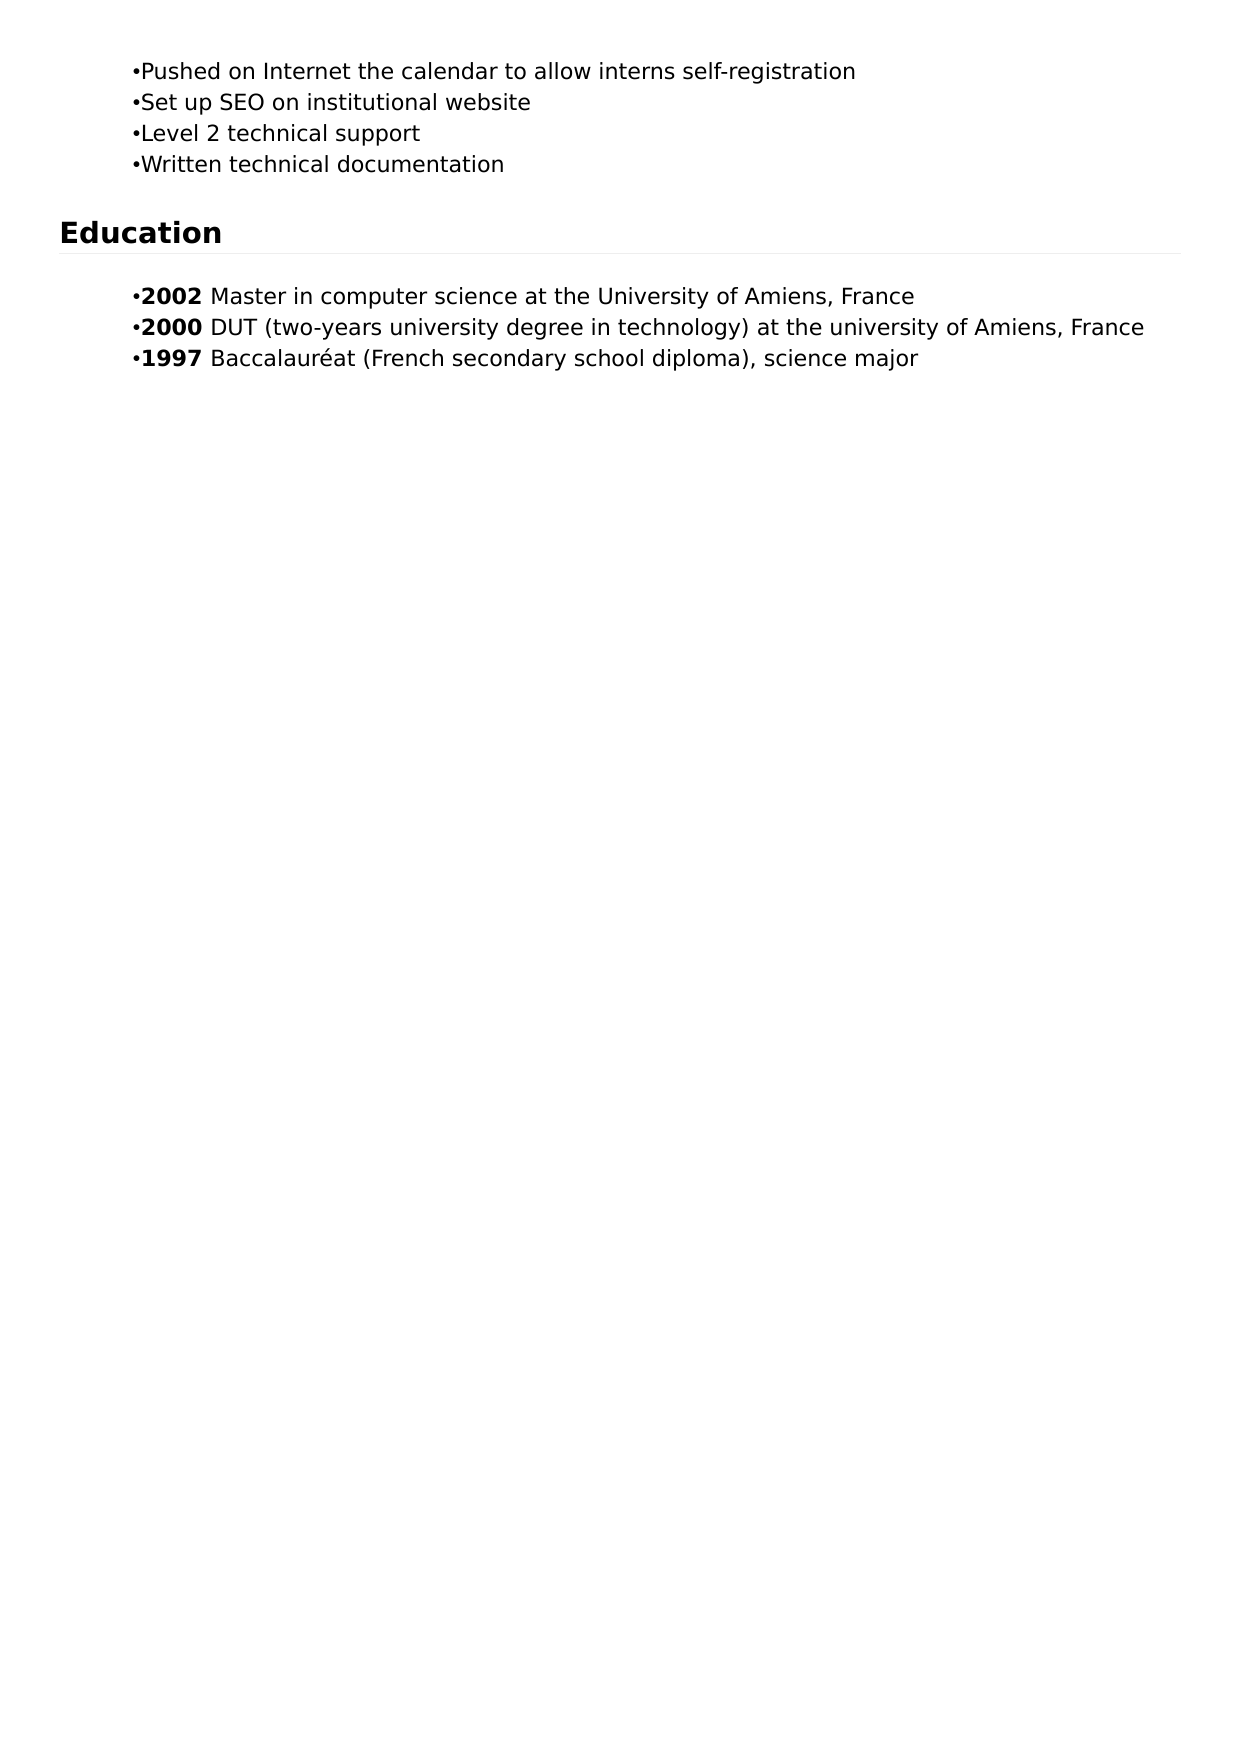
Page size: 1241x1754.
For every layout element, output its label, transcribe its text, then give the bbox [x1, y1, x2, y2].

list 2002 Master in computer science at the University of Amiens, France [59, 284, 1181, 309]
list Written technical documentation [59, 152, 1181, 178]
list Set up SEO on institutional website [59, 90, 1181, 116]
list 1997 Baccalauréat (French secondary school diploma), science major [59, 346, 1181, 371]
list 2000 DUT (two-years university degree in technology) at the university of Amiens, France [59, 315, 1181, 341]
subtitle Education [59, 216, 1181, 253]
list Level 2 technical support [59, 121, 1181, 147]
list Pushed on Internet the calendar to allow interns self-registration [59, 59, 1181, 85]
